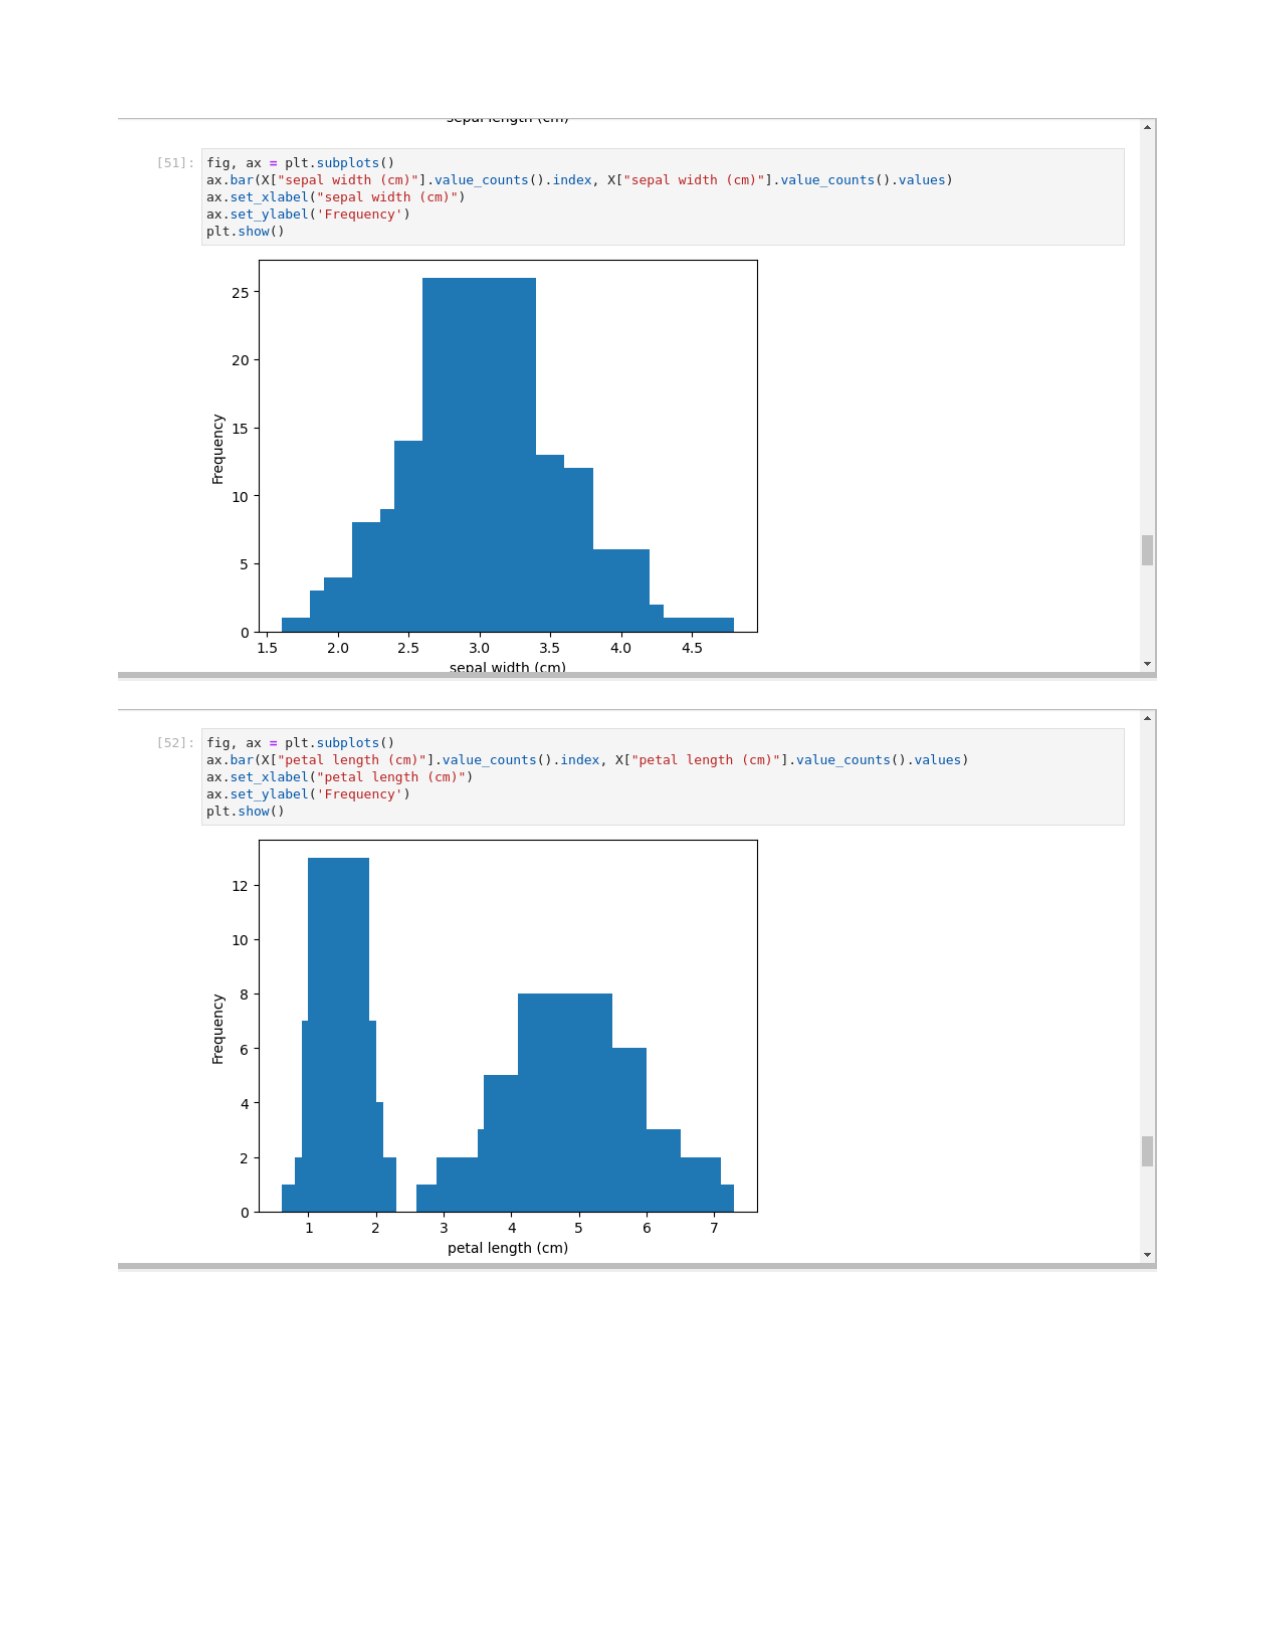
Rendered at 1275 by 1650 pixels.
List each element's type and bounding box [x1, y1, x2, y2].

picture [118, 118, 1157, 681]
picture [118, 709, 1157, 1272]
